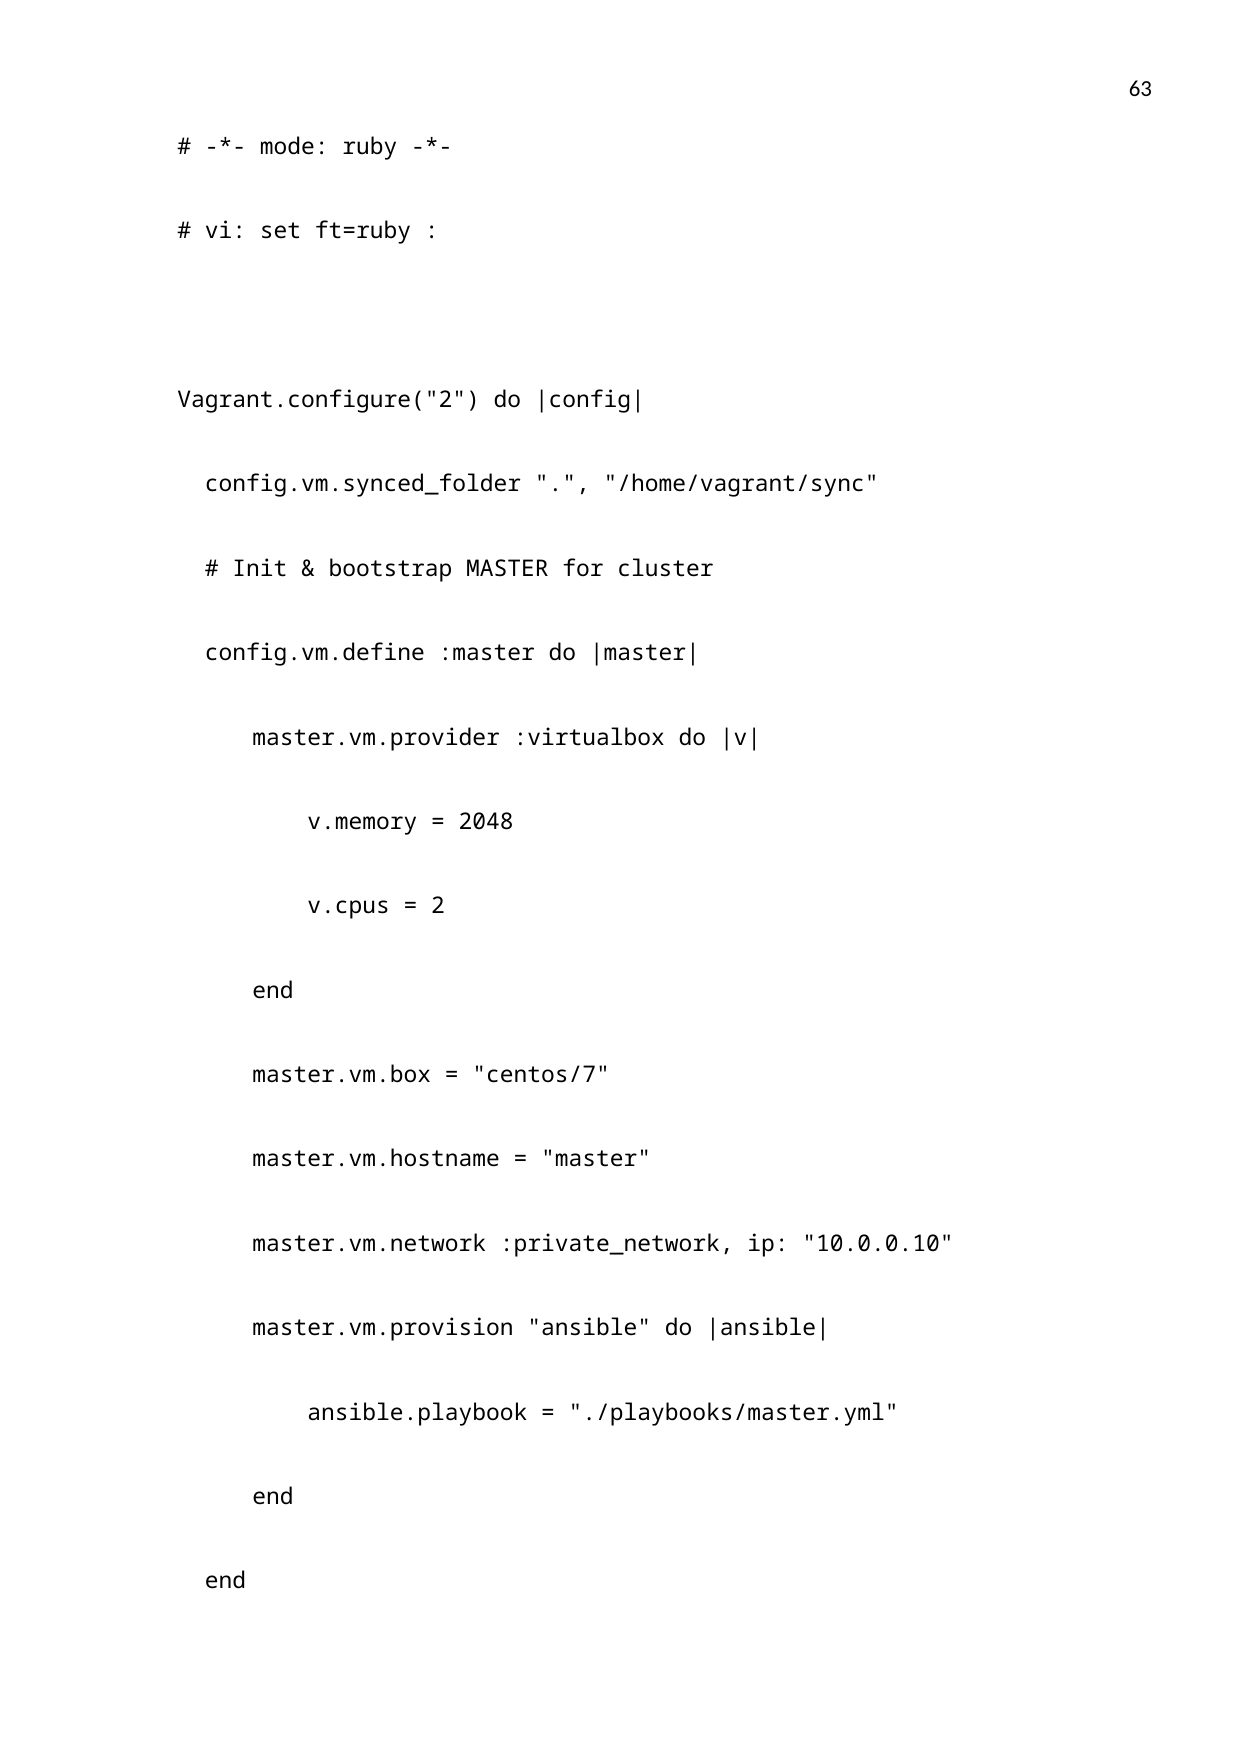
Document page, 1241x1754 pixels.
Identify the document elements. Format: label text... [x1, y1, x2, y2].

text v.cpus = 2 [177, 889, 1152, 920]
text config.vm.synced_folder ".", "/home/vagrant/sync" [177, 467, 1152, 498]
text config.vm.define :master do |master| [177, 636, 1152, 667]
text v.memory = 2048 [177, 805, 1152, 836]
text # vi: set ft=ruby : [177, 214, 1152, 245]
text Vagrant.configure("2") do |config| [177, 383, 1152, 414]
text master.vm.provider :virtualbox do |v| [177, 720, 1152, 752]
text master.vm.hostname = "master" [177, 1142, 1152, 1173]
text ansible.playbook = "./playbooks/master.yml" [177, 1395, 1152, 1427]
text # Init & bootstrap MASTER for cluster [177, 552, 1152, 583]
text master.vm.network :private_network, ip: "10.0.0.10" [177, 1227, 1152, 1258]
text end [177, 1564, 1152, 1595]
text master.vm.provision "ansible" do |ansible| [177, 1311, 1152, 1342]
text end [177, 1480, 1152, 1511]
text end [177, 973, 1152, 1005]
text master.vm.box = "centos/7" [177, 1058, 1152, 1089]
text # -*- mode: ruby -*- [177, 130, 1152, 161]
